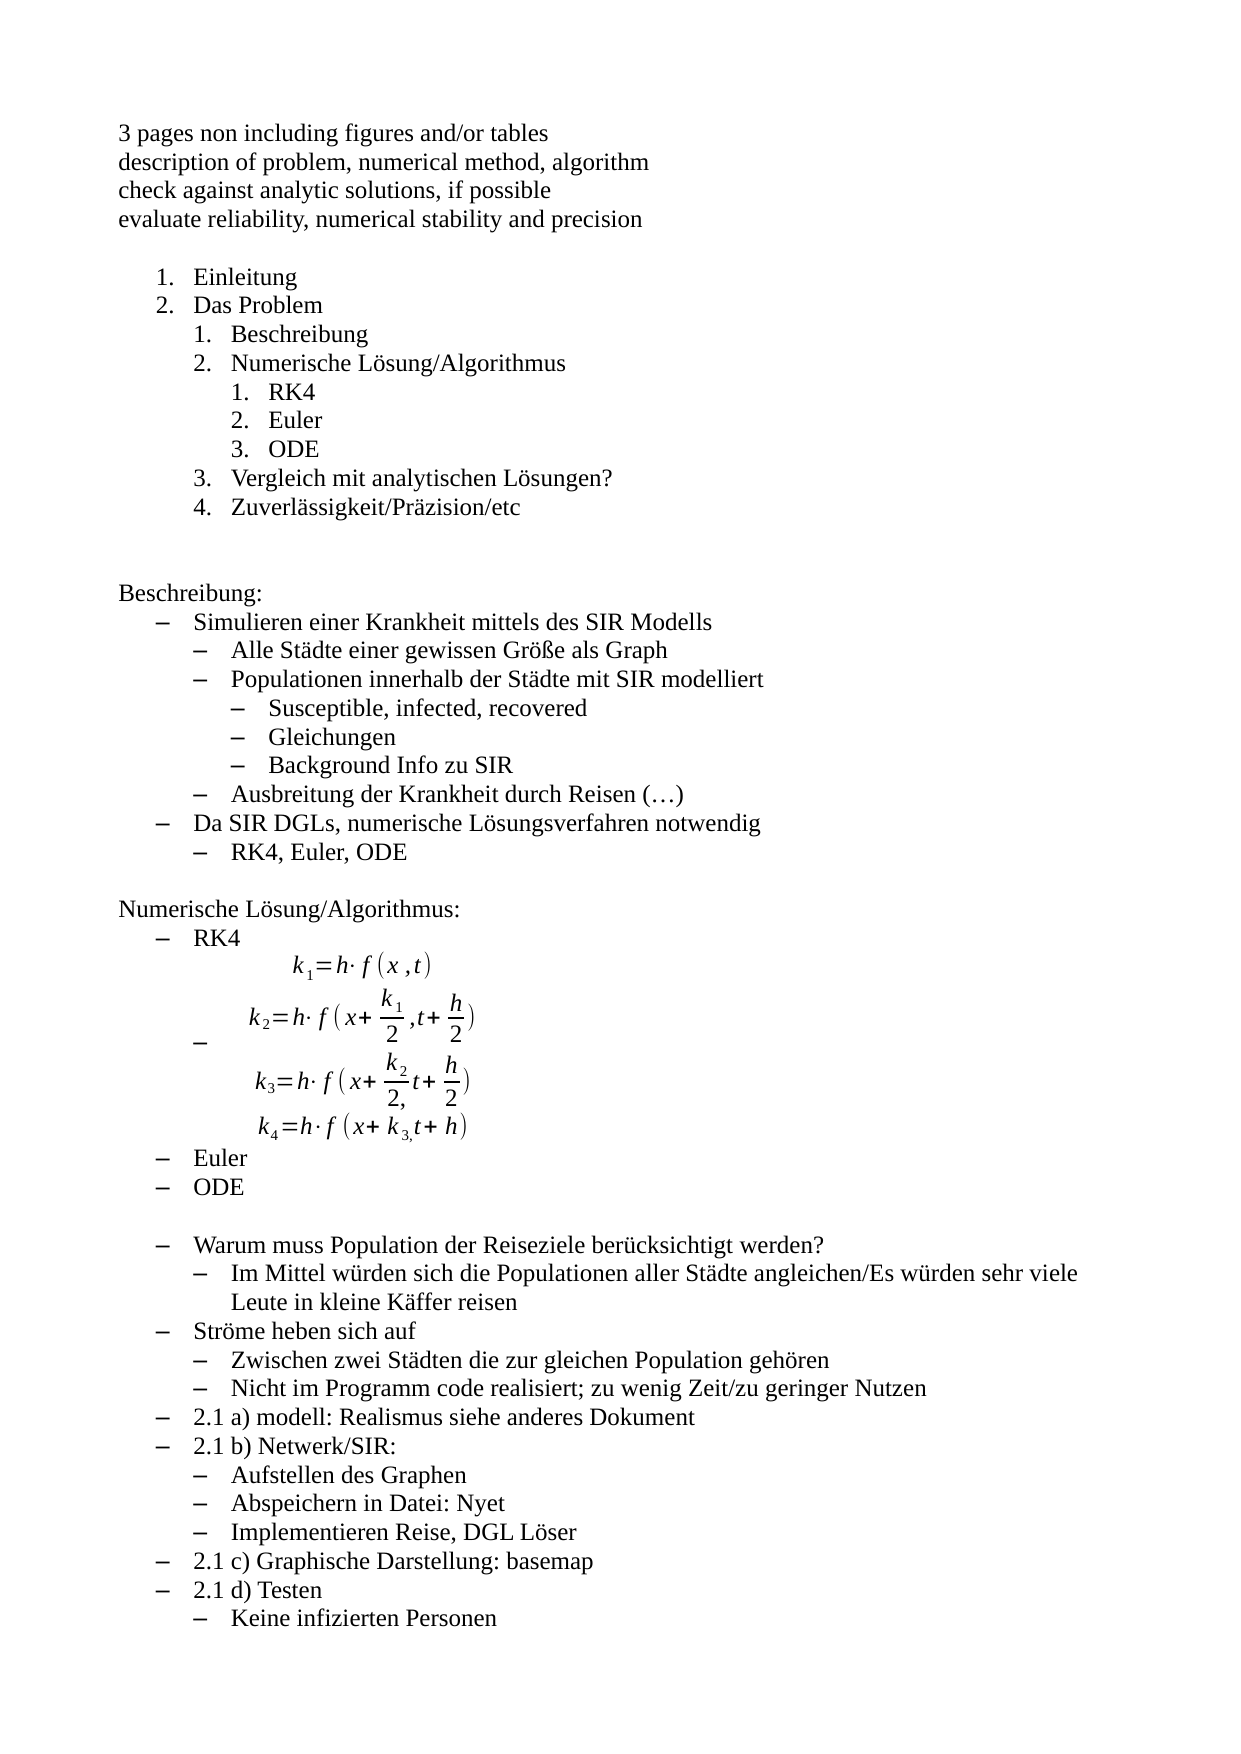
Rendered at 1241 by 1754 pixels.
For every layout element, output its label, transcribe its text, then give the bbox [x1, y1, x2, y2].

text evaluate reliability, numerical stability and precision [118, 204, 1122, 233]
text check against analytic solutions, if possible [118, 176, 1122, 204]
list Keine infizierten Personen [193, 1603, 1122, 1632]
list Numerische Lösung/Algorithmus [193, 348, 1122, 377]
list 2.1 c) Graphische Darstellung: basemap [156, 1546, 1122, 1575]
list Warum muss Population der Reiseziele berücksichtigt werden? [156, 1230, 1122, 1258]
list Ausbreitung der Krankheit durch Reisen (…) [193, 779, 1122, 808]
list Simulieren einer Krankheit mittels des SIR Modells [156, 607, 1122, 636]
list Zuverlässigkeit/Präzision/etc [193, 492, 1122, 521]
list Da SIR DGLs, numerische Lösungsverfahren notwendig [156, 808, 1122, 837]
list Nicht im Programm code realisiert; zu wenig Zeit/zu geringer Nutzen [193, 1373, 1122, 1402]
list Euler [156, 1143, 1122, 1172]
list Susceptible, infected, recovered [231, 693, 1122, 722]
list Vergleich mit analytischen Lösungen? [193, 463, 1122, 492]
list Das Problem [156, 291, 1122, 319]
text 3 pages non including figures and/or tables [118, 118, 1122, 147]
list 2.1 b) Netwerk/SIR: [156, 1431, 1122, 1460]
list ODE [231, 434, 1122, 463]
list Im Mittel würden sich die Populationen aller Städte angleichen/Es würden sehr viele Leute in kleine Käffer reisen [193, 1258, 1122, 1316]
list Implementieren Reise, DGL Löser [193, 1517, 1122, 1546]
list Euler [231, 406, 1122, 434]
list Einleitung [156, 262, 1122, 291]
list Aufstellen des Graphen [193, 1460, 1122, 1488]
list Background Info zu SIR [231, 751, 1122, 779]
list Populationen innerhalb der Städte mit SIR modelliert [193, 664, 1122, 693]
list ODE [156, 1172, 1122, 1201]
text Numerische Lösung/Algorithmus: [118, 894, 1122, 923]
list Beschreibung [193, 319, 1122, 348]
list 2.1 d) Testen [156, 1575, 1122, 1603]
text description of problem, numerical method, algorithm [118, 147, 1122, 176]
list Zwischen zwei Städten die zur gleichen Population gehören [193, 1345, 1122, 1373]
list Gleichungen [231, 722, 1122, 751]
list Ströme heben sich auf [156, 1316, 1122, 1345]
list 2.1 a) modell: Realismus siehe anderes Dokument [156, 1402, 1122, 1431]
list RK4 [156, 923, 1122, 952]
text Beschreibung: [118, 578, 1122, 607]
list RK4 [231, 377, 1122, 406]
list Alle Städte einer gewissen Größe als Graph [193, 636, 1122, 664]
list Abspeichern in Datei: Nyet [193, 1488, 1122, 1517]
list RK4, Euler, ODE [193, 837, 1122, 866]
